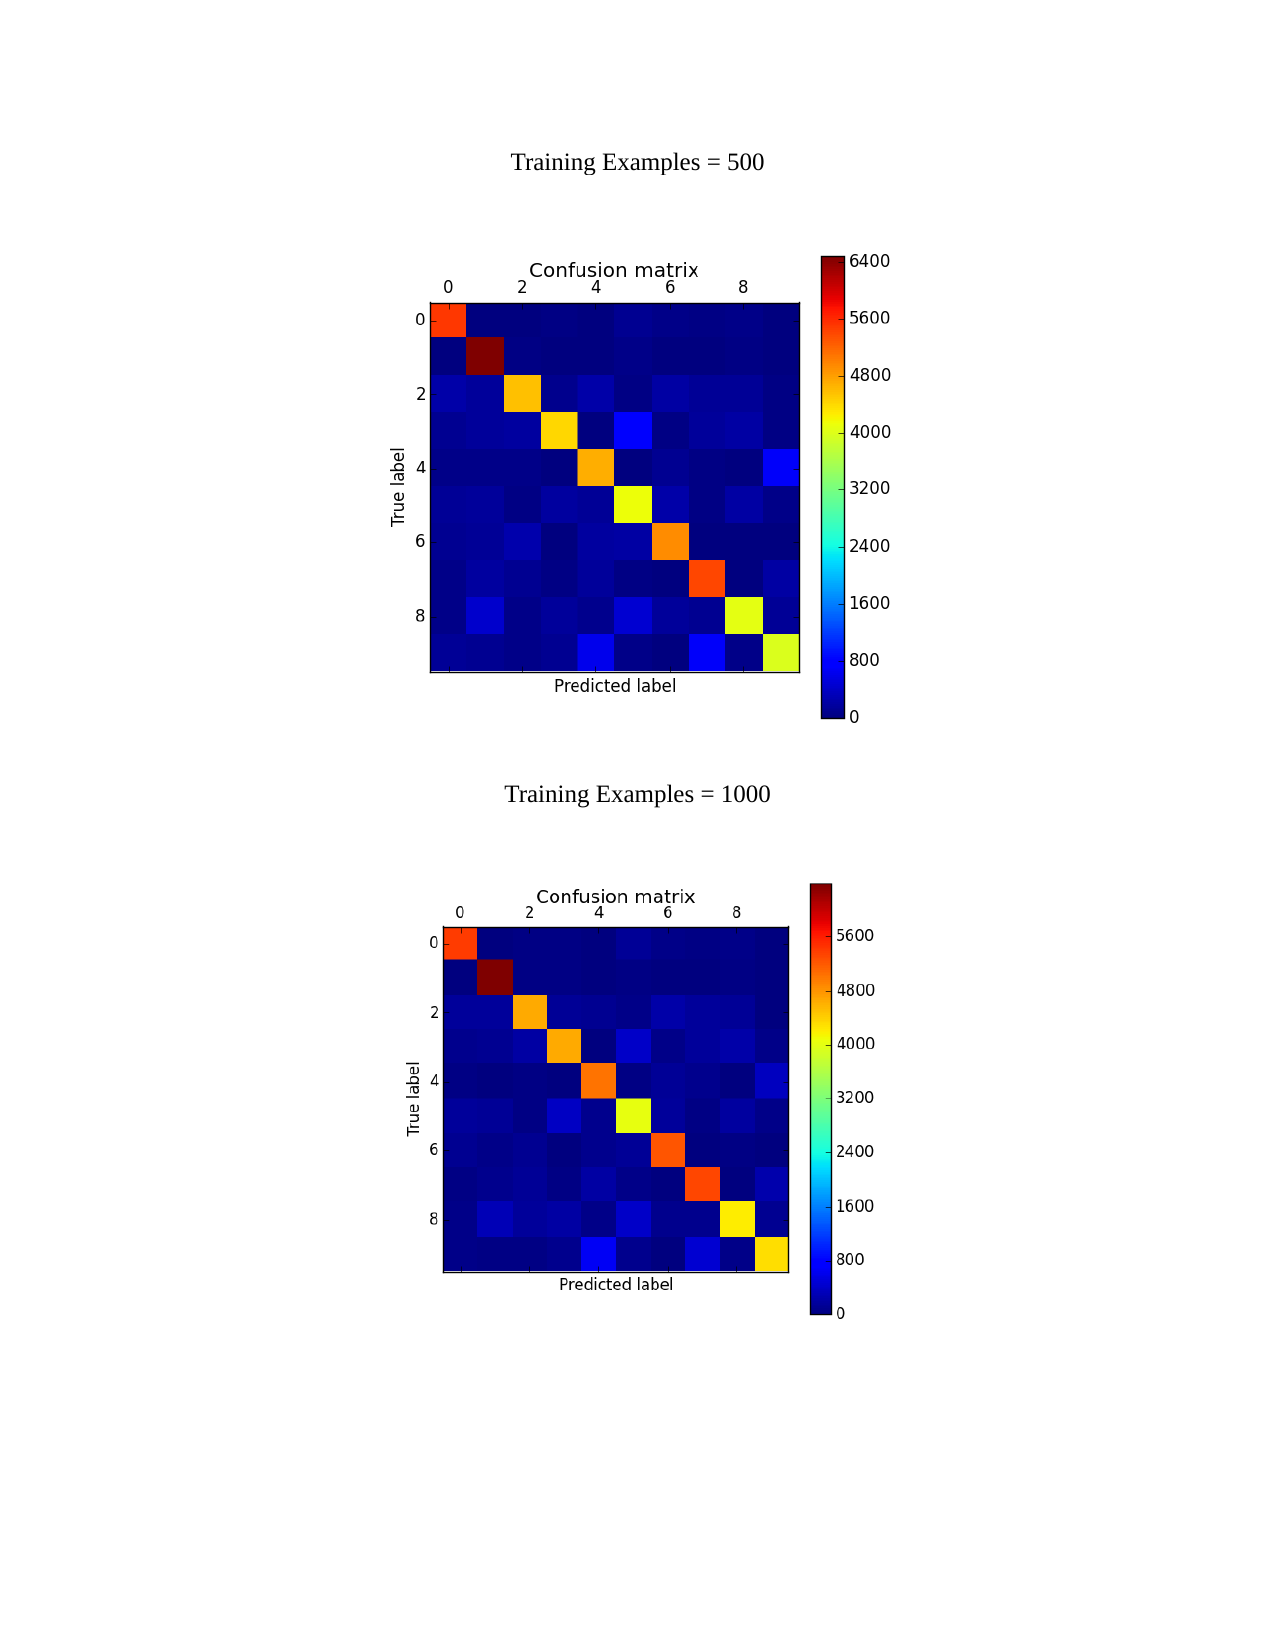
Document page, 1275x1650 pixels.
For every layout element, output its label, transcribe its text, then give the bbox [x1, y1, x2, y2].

picture [359, 808, 916, 1364]
text Training Examples = 500 [118, 147, 1157, 176]
text Training Examples = 1000 [118, 779, 1157, 808]
picture [340, 175, 935, 771]
